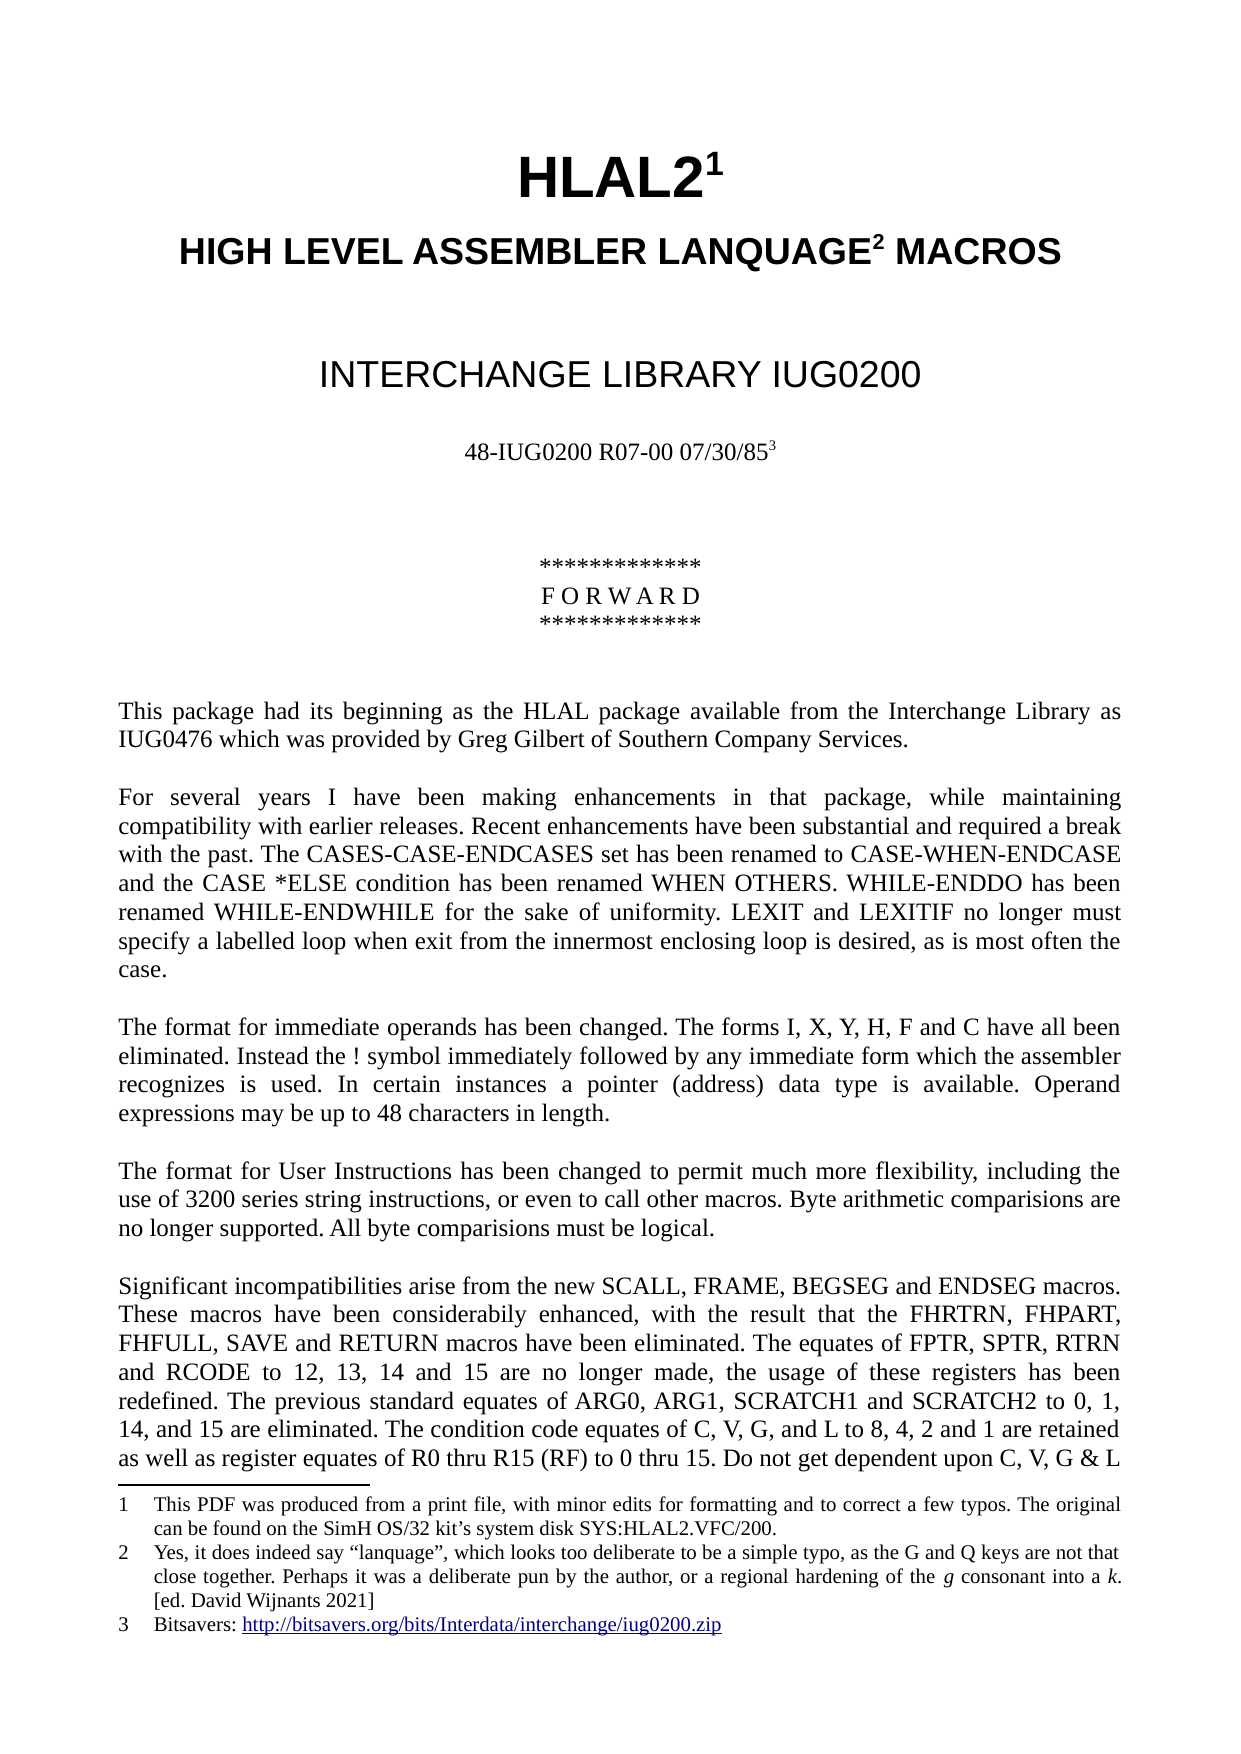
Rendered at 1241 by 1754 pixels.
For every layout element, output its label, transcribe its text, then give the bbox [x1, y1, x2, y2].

text The format for User Instructions has been changed to permit much more flexibility, including the use of 3200 series string instructions, or even to call other macros. Byte arithmetic comparisions are no longer supported. All byte comparisions must be logical. [118, 1156, 1122, 1242]
text ************* [118, 552, 1122, 581]
text F O R W A R D [118, 581, 1122, 609]
text ************* [118, 609, 1122, 638]
text 48-IUG0200 R07-00 07/30/85 [118, 437, 1122, 466]
text This PDF was produced from a print file, with minor edits for formatting and to correct a few typos. The original can be found on the SimH OS/32 kit’s system disk SYS:HLAL2.VFC/200. [118, 1491, 1122, 1539]
text Yes, it does indeed say “lanquage”, which looks too deliberate to be a simple typo, as the G and Q keys are not that close together. Perhaps it was a deliberate pun by the author, or a regional hardening of the g consonant into a k. [ed. David Wijnants 2021] [118, 1539, 1122, 1612]
title HLAL2 [118, 143, 1122, 210]
subtitle INTERCHANGE LIBRARY IUG0200 [118, 353, 1122, 396]
text Significant incompatibilities arise from the new SCALL, FRAME, BEGSEG and ENDSEG macros. These macros have been considerabily enhanced, with the result that the FHRTRN, FHPART, FHFULL, SAVE and RETURN macros have been eliminated. The equates of FPTR, SPTR, RTRN and RCODE to 12, 13, 14 and 15 are no longer made, the usage of these registers has been redefined. The previous standard equates of ARG0, ARG1, SCRATCH1 and SCRATCH2 to 0, 1, 14, and 15 are eliminated. The condition code equates of C, V, G, and L to 8, 4, 2 and 1 are retained as well as register equates of R0 thru R15 (RF) to 0 thru 15. Do not get dependent upon C, V, G & L [118, 1271, 1122, 1472]
text For several years I have been making enhancements in that package, while maintaining compatibility with earlier releases. Recent enhancements have been substantial and required a break with the past. The CASES-CASE-ENDCASES set has been renamed to CASE-WHEN-ENDCASE and the CASE *ELSE condition has been renamed WHEN OTHERS. WHILE-ENDDO has been renamed WHILE-ENDWHILE for the sake of uniformity. LEXIT and LEXITIF no longer must specify a labelled loop when exit from the innermost enclosing loop is desired, as is most often the case. [118, 782, 1122, 983]
text This package had its beginning as the HLAL package available from the Interchange Library as IUG0476 which was provided by Greg Gilbert of Southern Company Services. [118, 696, 1122, 753]
text Bitsavers: http://bitsavers.org/bits/Interdata/interchange/iug0200.zip [118, 1612, 1122, 1636]
text The format for immediate operands has been changed. The forms I, X, Y, H, F and C have all been eliminated. Instead the ! symbol immediately followed by any immediate form which the assembler recognizes is used. In certain instances a pointer (address) data type is available. Operand expressions may be up to 48 characters in length. [118, 1012, 1122, 1127]
subtitle HIGH LEVEL ASSEMBLER LANQUAGE MACROS [118, 229, 1122, 272]
